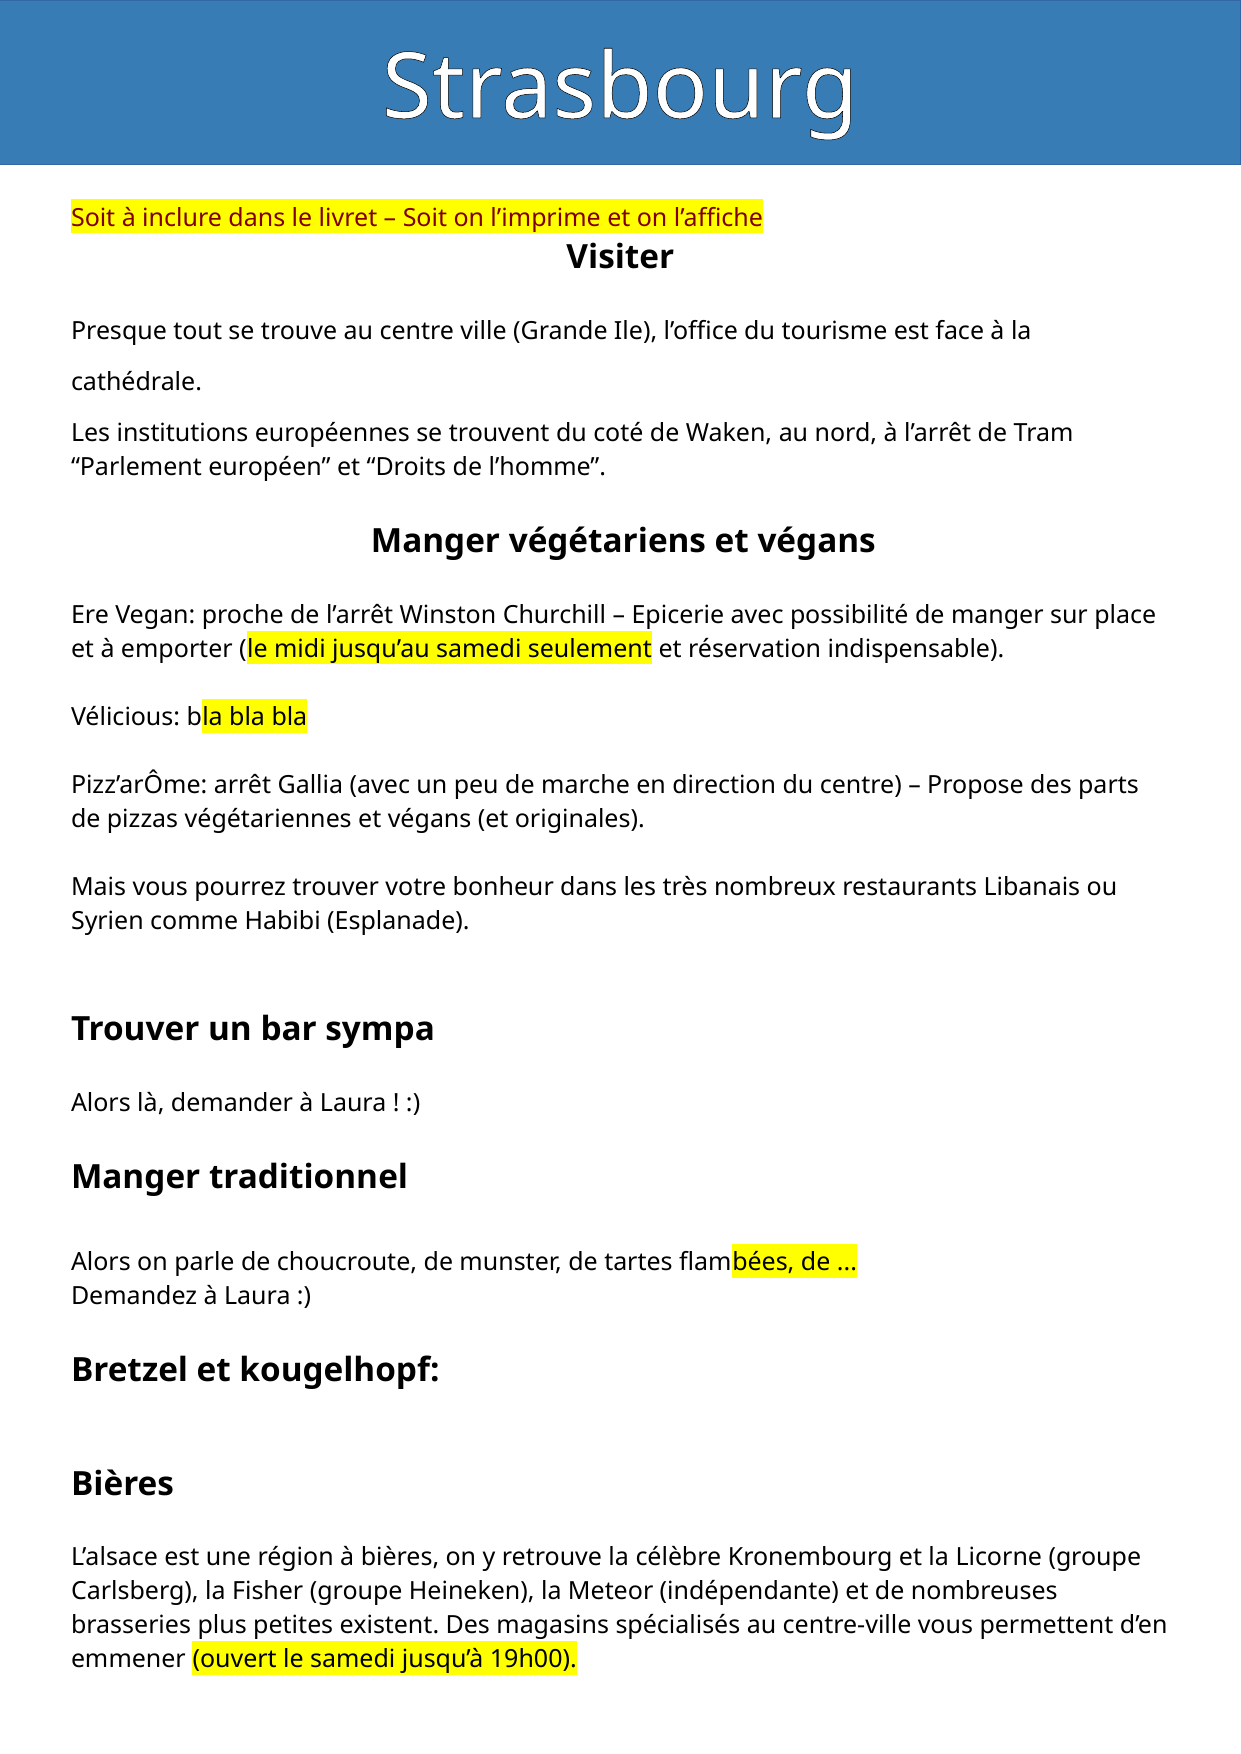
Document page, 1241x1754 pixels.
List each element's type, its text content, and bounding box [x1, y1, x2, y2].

text Visiter [71, 233, 1169, 279]
text Bretzel et kougelhopf: [71, 1346, 1169, 1391]
text Bières [71, 1459, 1169, 1505]
text Alors là, demander à Laura ! :) [71, 1085, 1169, 1119]
text Ere Vegan: proche de l’arrêt Winston Churchill – Epicerie avec possibilité de manger sur place et à emporter (le midi jusqu’au samedi seulement et réservation indispensable). [71, 596, 1169, 664]
text Alors on parle de choucroute, de munster, de tartes flambées, de ... [71, 1244, 1169, 1278]
text Trouver un bar sympa [71, 1005, 1169, 1051]
text Pizz’arÔme: arrêt Gallia (avec un peu de marche en direction du centre) – Propose des parts de pizzas végétariennes et végans (et originales). [71, 767, 1169, 835]
text Vélicious: bla bla bla [71, 699, 1169, 733]
text Presque tout se trouve au centre ville (Grande Ile), l’office du tourisme est face à la cathédrale. [71, 313, 1169, 398]
text Manger végétariens et végans [71, 517, 1169, 562]
text Manger traditionnel [71, 1153, 1169, 1198]
text Demandez à Laura :) [71, 1278, 1169, 1312]
text Mais vous pourrez trouver votre bonheur dans les très nombreux restaurants Libanais ou Syrien comme Habibi (Esplanade). [71, 869, 1169, 937]
text Soit à inclure dans le livret – Soit on l’imprime et on l’affiche [71, 199, 1169, 233]
text Les institutions européennes se trouvent du coté de Waken, au nord, à l’arrêt de Tram “Parlement européen” et “Droits de l’homme”. [71, 415, 1169, 483]
text L’alsace est une région à bières, on y retrouve la célèbre Kronembourg et la Licorne (groupe Carlsberg), la Fisher (groupe Heineken), la Meteor (indépendante) et de nombreuses brasseries plus petites existent. Des magasins spécialisés au centre-ville vous permettent d’en emmener (ouvert le samedi jusqu’à 19h00). [71, 1539, 1169, 1675]
